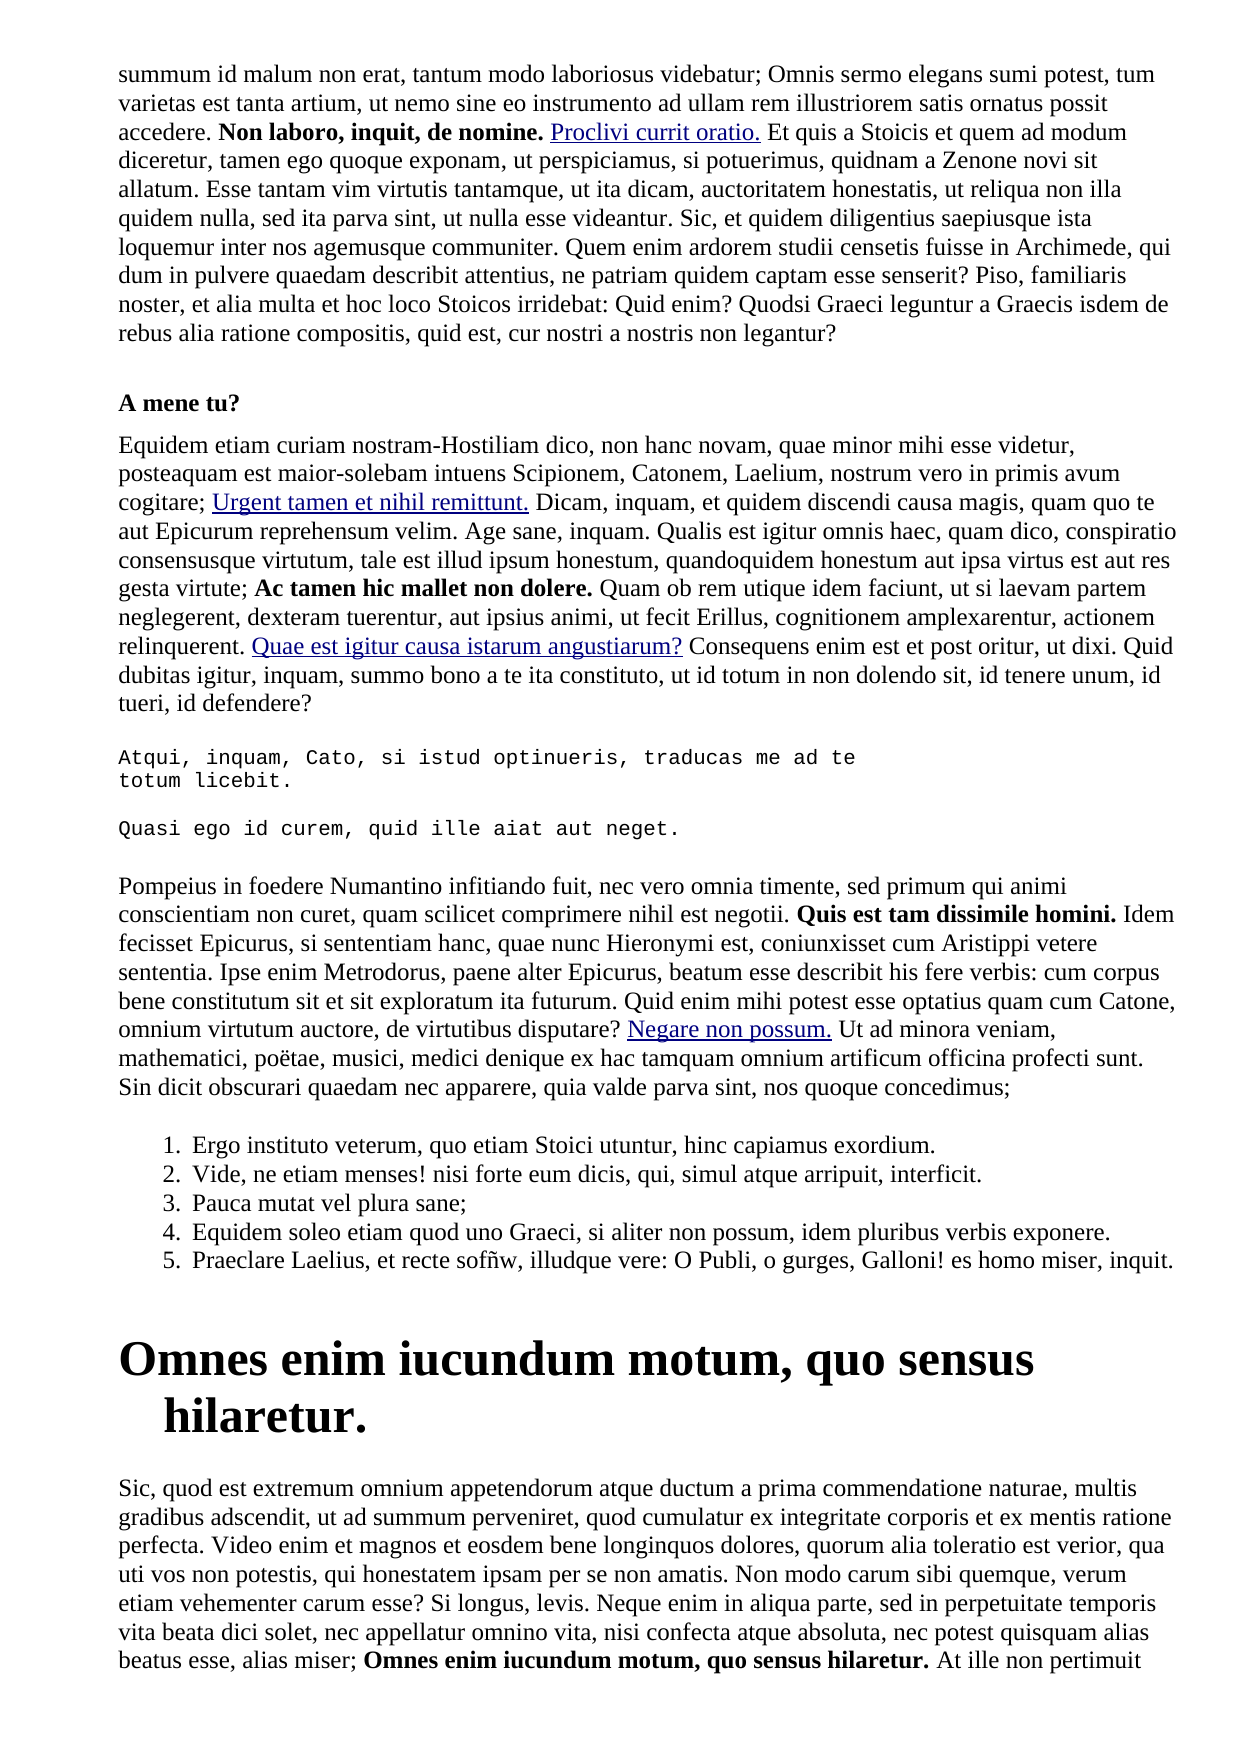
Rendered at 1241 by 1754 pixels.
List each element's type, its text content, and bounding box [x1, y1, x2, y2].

text Sic, quod est extremum omnium appetendorum atque ductum a prima commendatione naturae, multis gradibus adscendit, ut ad summum perveniret, quod cumulatur ex integritate corporis et ex mentis ratione perfecta. Video enim et magnos et eosdem bene longinquos dolores, quorum alia toleratio est verior, qua uti vos non potestis, qui honestatem ipsam per se non amatis. Non modo carum sibi quemque, verum etiam vehementer carum esse? Si longus, levis. Neque enim in aliqua parte, sed in perpetuitate temporis vita beata dici solet, nec appellatur omnino vita, nisi confecta atque absoluta, nec potest quisquam alias beatus esse, alias miser; Omnes enim iucundum motum, quo sensus hilaretur. At ille non pertimuit [118, 1473, 1181, 1674]
text totum licebit. [118, 770, 1181, 794]
list Ergo instituto veterum, quo etiam Stoici utuntur, hinc capiamus exordium. [162, 1130, 1181, 1159]
text summum id malum non erat, tantum modo laboriosus videbatur; Omnis sermo elegans sumi potest, tum varietas est tanta artium, ut nemo sine eo instrumento ad ullam rem illustriorem satis ornatus possit accedere. Non laboro, inquit, de nomine. Proclivi currit oratio. Et quis a Stoicis et quem ad modum diceretur, tamen ego quoque exponam, ut perspiciamus, si potuerimus, quidnam a Zenone novi sit allatum. Esse tantam vim virtutis tantamque, ut ita dicam, auctoritatem honestatis, ut reliqua non illa quidem nulla, sed ita parva sint, ut nulla esse videantur. Sic, et quidem diligentius saepiusque ista loquemur inter nos agemusque communiter. Quem enim ardorem studii censetis fuisse in Archimede, qui dum in pulvere quaedam describit attentius, ne patriam quidem captam esse senserit? Piso, familiaris noster, et alia multa et hoc loco Stoicos irridebat: Quid enim? Quodsi Graeci leguntur a Graecis isdem de rebus alia ratione compositis, quid est, cur nostri a nostris non legantur? [118, 59, 1181, 347]
text Equidem etiam curiam nostram-Hostiliam dico, non hanc novam, quae minor mihi esse videtur, posteaquam est maior-solebam intuens Scipionem, Catonem, Laelium, nostrum vero in primis avum cogitare; Urgent tamen et nihil remittunt. Dicam, inquam, et quidem discendi causa magis, quam quo te aut Epicurum reprehensum velim. Age sane, inquam. Qualis est igitur omnis haec, quam dico, conspiratio consensusque virtutum, tale est illud ipsum honestum, quandoquidem honestum aut ipsa virtus est aut res gesta virtute; Ac tamen hic mallet non dolere. Quam ob rem utique idem faciunt, ut si laevam partem neglegerent, dexteram tuerentur, aut ipsius animi, ut fecit Erillus, cognitionem amplexarentur, actionem relinquerent. Quae est igitur causa istarum angustiarum? Consequens enim est et post oritur, ut dixi. Quid dubitas igitur, inquam, summo bono a te ita constituto, ut id totum in non dolendo sit, id tenere unum, id tueri, id defendere? [118, 430, 1181, 717]
subtitle A mene tu? [118, 388, 1181, 417]
list Pauca mutat vel plura sane; [162, 1188, 1181, 1217]
subtitle Omnes enim iucundum motum, quo sensus hilaretur. [118, 1328, 1181, 1443]
text Pompeius in foedere Numantino infitiando fuit, nec vero omnia timente, sed primum qui animi conscientiam non curet, quam scilicet comprimere nihil est negotii. Quis est tam dissimile homini. Idem fecisset Epicurus, si sententiam hanc, quae nunc Hieronymi est, coniunxisset cum Aristippi vetere sententia. Ipse enim Metrodorus, paene alter Epicurus, beatum esse describit his fere verbis: cum corpus bene constitutum sit et sit exploratum ita futurum. Quid enim mihi potest esse optatius quam cum Catone, omnium virtutum auctore, de virtutibus disputare? Negare non possum. Ut ad minora veniam, mathematici, poëtae, musici, medici denique ex hac tamquam omnium artificum officina profecti sunt. Sin dicit obscurari quaedam nec apparere, quia valde parva sint, nos quoque concedimus; [118, 871, 1181, 1101]
text Quasi ego id curem, quid ille aiat aut neget. [118, 818, 1181, 841]
list Equidem soleo etiam quod uno Graeci, si aliter non possum, idem pluribus verbis exponere. [162, 1217, 1181, 1245]
text Atqui, inquam, Cato, si istud optinueris, traducas me ad te [118, 747, 1181, 770]
list Praeclare Laelius, et recte sofñw, illudque vere: O Publi, o gurges, Galloni! es homo miser, inquit. [162, 1245, 1181, 1274]
list Vide, ne etiam menses! nisi forte eum dicis, qui, simul atque arripuit, interficit. [162, 1159, 1181, 1188]
